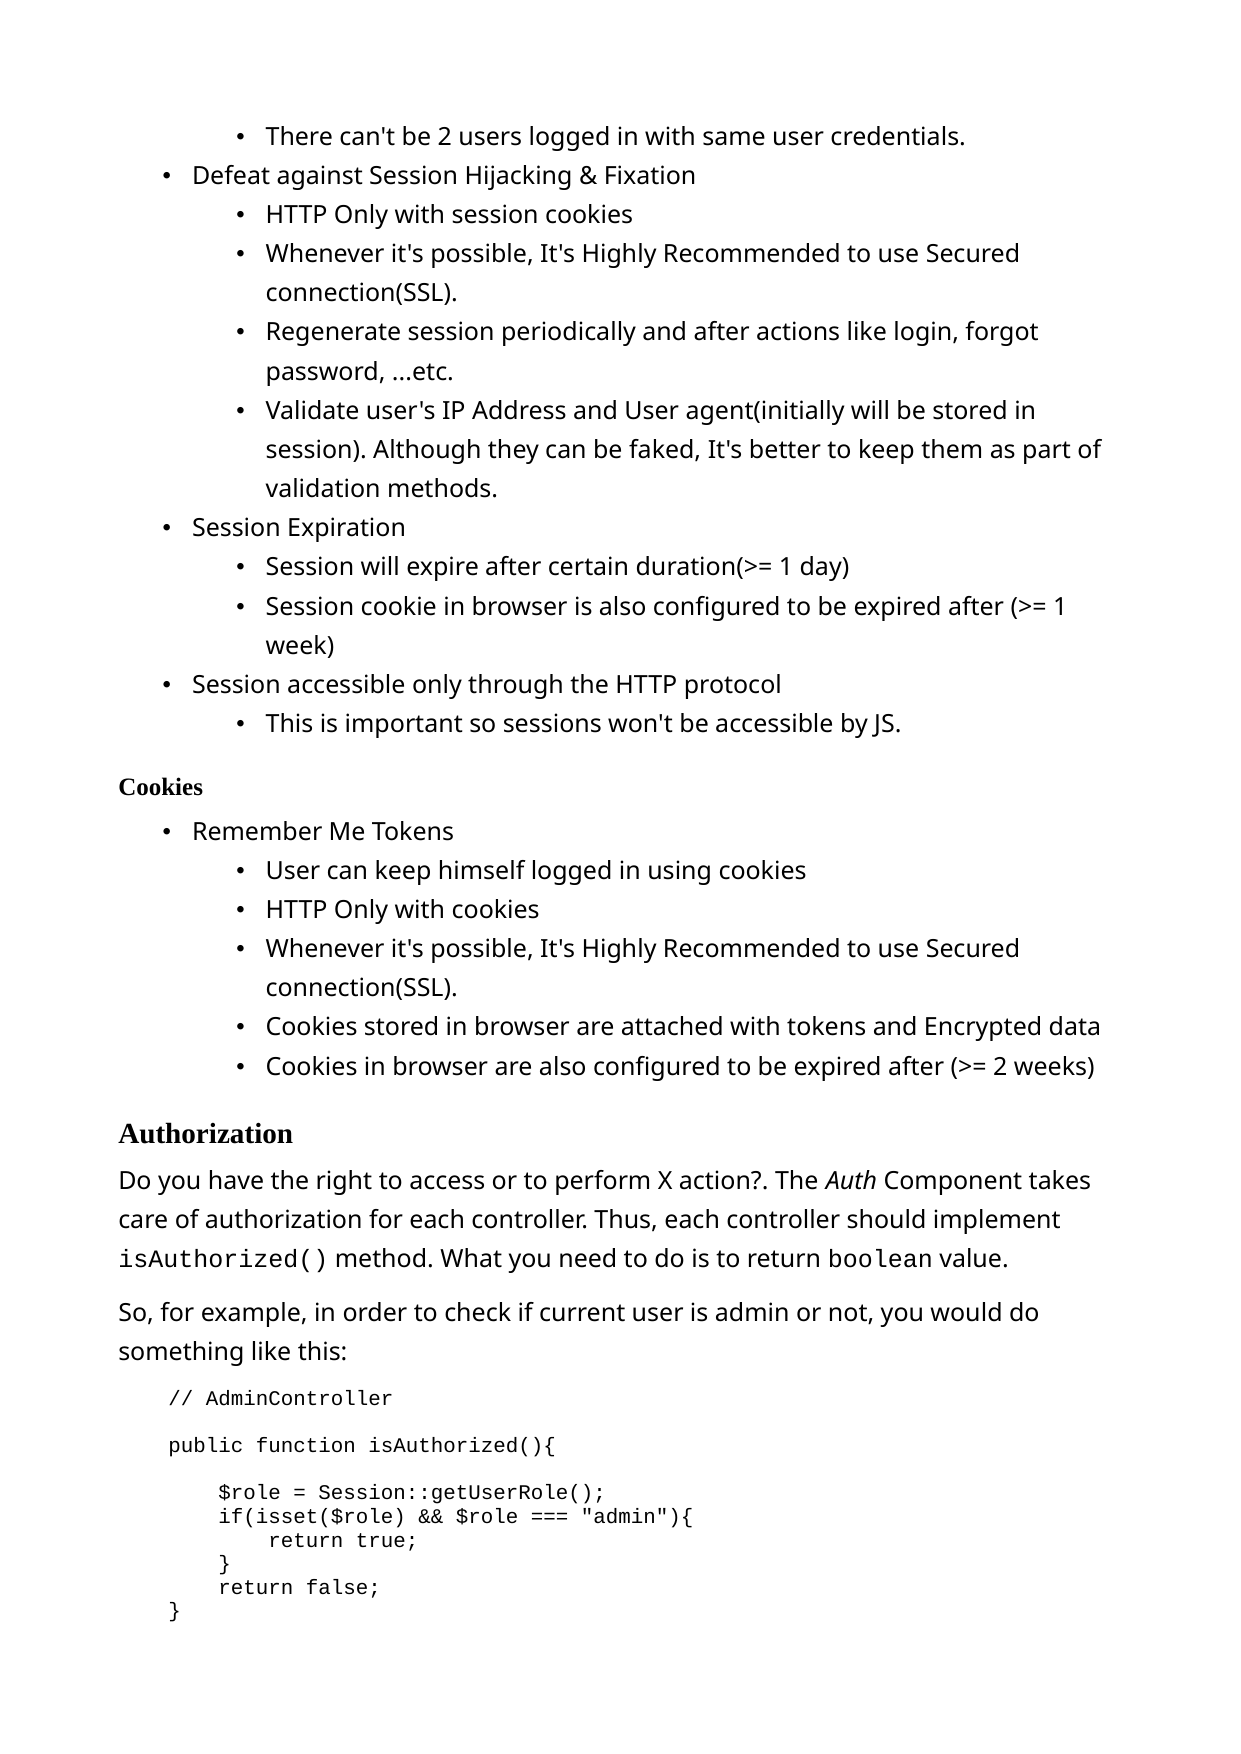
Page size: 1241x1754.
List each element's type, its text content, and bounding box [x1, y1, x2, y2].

list Whenever it's possible, It's Highly Recommended to use Secured connection(SSL). [236, 236, 1122, 309]
list This is important so sessions won't be accessible by JS. [236, 706, 1122, 740]
subtitle Authorization [118, 1116, 1122, 1150]
list User can keep himself logged in using cookies [236, 852, 1122, 886]
text $role = Session::getUserRole(); [118, 1482, 1122, 1506]
list Session will expire after certain duration(>= 1 day) [236, 549, 1122, 583]
text public function isAuthorized(){ [118, 1435, 1122, 1459]
text return false; [118, 1577, 1122, 1601]
text } [118, 1601, 1122, 1624]
list Session Expiration [162, 510, 1122, 544]
list Defeat against Session Hijacking & Fixation [162, 157, 1122, 191]
list Cookies in browser are also configured to be expired after (>= 2 weeks) [236, 1048, 1122, 1082]
list Cookies stored in browser are attached with tokens and Encrypted data [236, 1009, 1122, 1043]
list Remember Me Tokens [162, 813, 1122, 847]
list Whenever it's possible, It's Highly Recommended to use Secured connection(SSL). [236, 931, 1122, 1004]
text Do you have the right to access or to perform X action?. The Auth Component takes care of authorization for each controller. Thus, each controller should implement isAuthorized() method. What you need to do is to return boolean value. [118, 1162, 1122, 1275]
text return true; [118, 1529, 1122, 1553]
list Session accessible only through the HTTP protocol [162, 666, 1122, 701]
text // AdminController [118, 1388, 1122, 1411]
list Regenerate session periodically and after actions like login, forgot password, ...etc. [236, 314, 1122, 387]
text if(isset($role) && $role === "admin"){ [118, 1506, 1122, 1529]
subtitle Cookies [118, 772, 1122, 801]
list HTTP Only with cookies [236, 891, 1122, 926]
list Session cookie in browser is also configured to be expired after (>= 1 week) [236, 588, 1122, 661]
list Validate user's IP Address and User agent(initially will be stored in session). Although they can be faked, It's better to keep them as part of validation methods. [236, 392, 1122, 505]
text So, for example, in order to check if current user is admin or not, you would do something like this: [118, 1295, 1122, 1368]
list HTTP Only with session cookies [236, 196, 1122, 231]
text } [118, 1553, 1122, 1577]
list There can't be 2 users logged in with same user credentials. [236, 118, 1122, 152]
